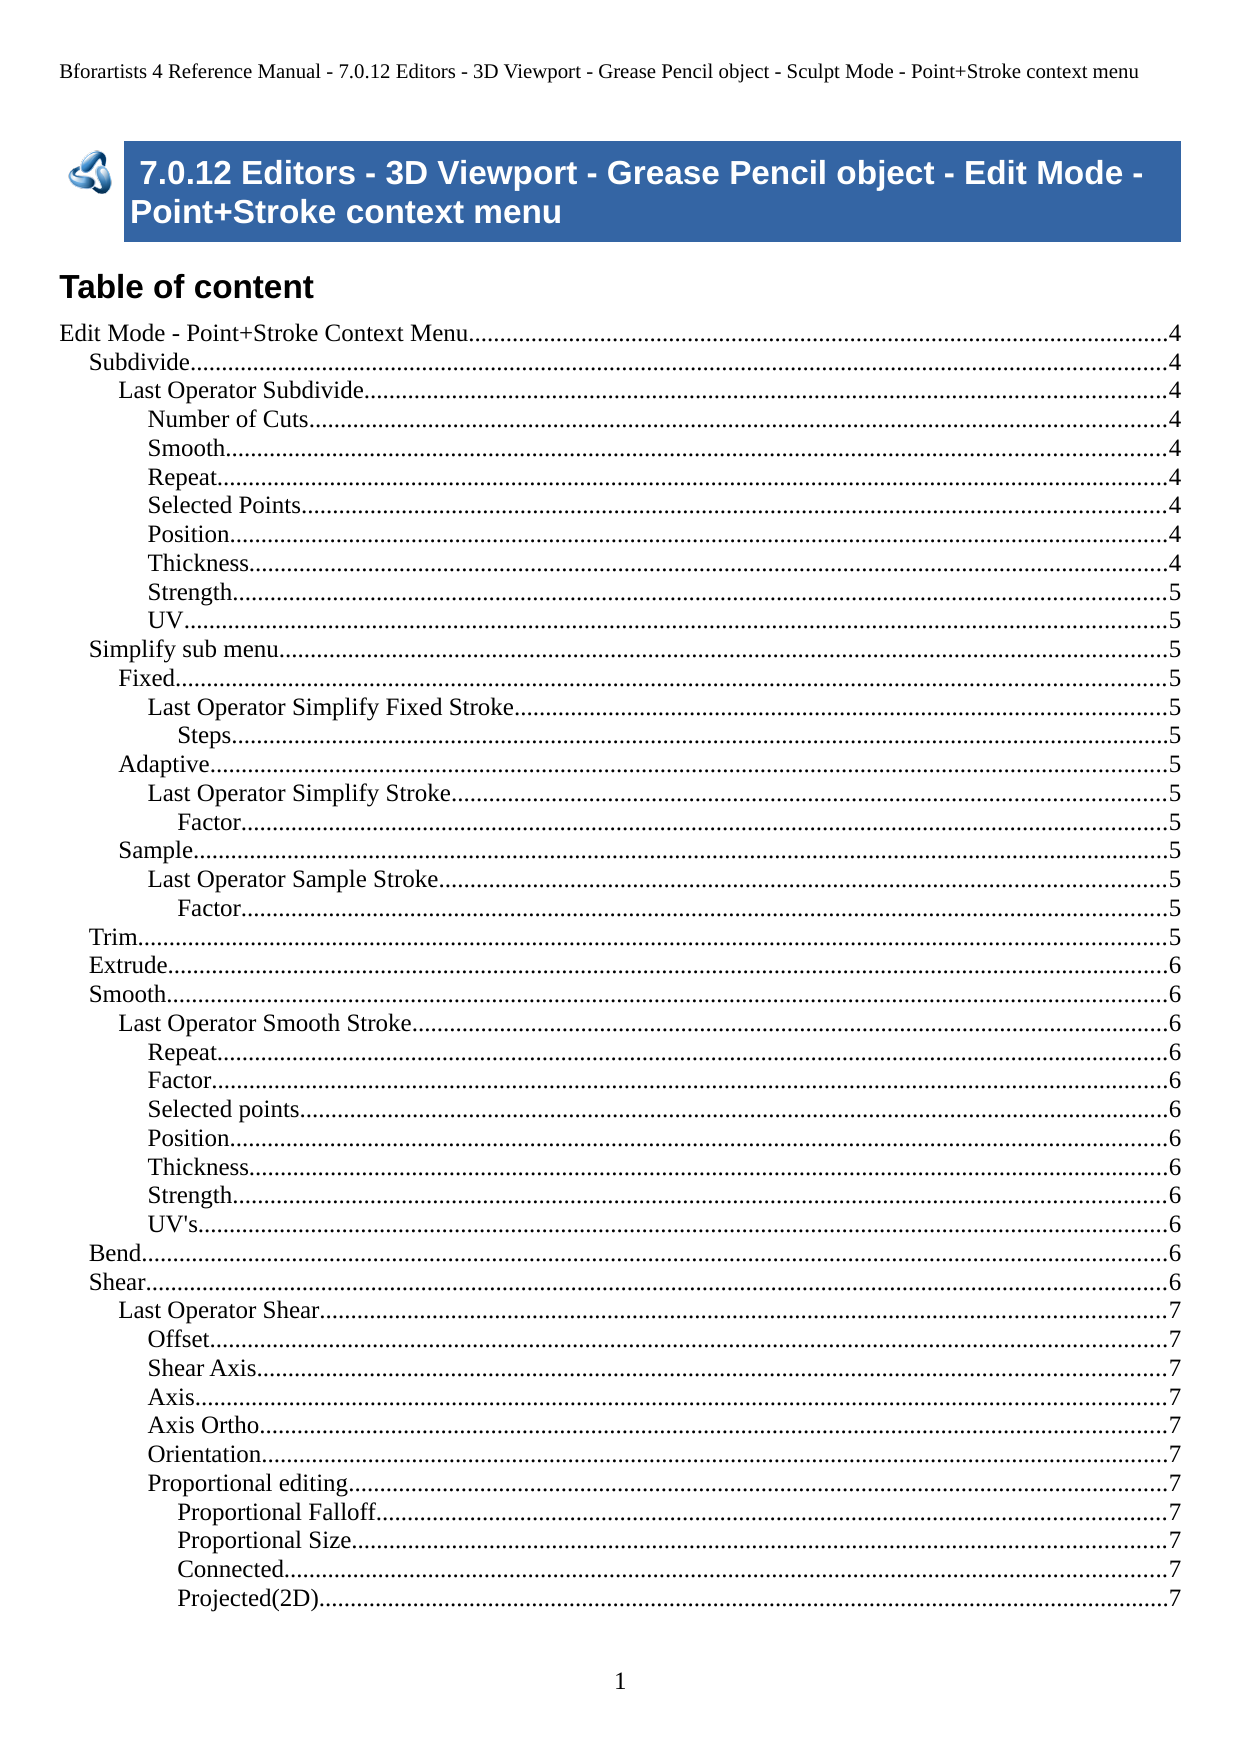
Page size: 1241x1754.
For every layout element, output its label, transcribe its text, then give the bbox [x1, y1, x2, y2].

text Proportional Size 7 [177, 1525, 1181, 1554]
text Edit Mode - Point+Stroke Context Menu 4 [59, 318, 1181, 347]
text Projected(2D) 7 [177, 1583, 1181, 1612]
picture [65, 147, 114, 197]
text Proportional Falloff 7 [177, 1497, 1181, 1525]
text Strength 5 [147, 577, 1181, 605]
text Factor 5 [177, 893, 1181, 922]
text Selected Points 4 [147, 490, 1181, 519]
text Subdivide 4 [88, 347, 1181, 375]
text Repeat 4 [147, 462, 1181, 490]
text Shear Axis 7 [147, 1353, 1181, 1382]
text Last Operator Subdivide 4 [118, 375, 1181, 404]
text Fixed 5 [118, 663, 1181, 692]
text Orientation 7 [147, 1439, 1181, 1468]
text Extrude 6 [88, 950, 1181, 979]
text Proportional editing 7 [147, 1468, 1181, 1497]
text UV's 6 [147, 1209, 1181, 1238]
text Connected 7 [177, 1554, 1181, 1583]
text Last Operator Simplify Stroke 5 [147, 778, 1181, 807]
text Thickness 6 [147, 1152, 1181, 1180]
text Factor 5 [177, 807, 1181, 835]
text Trim 5 [88, 922, 1181, 950]
text Adaptive 5 [118, 749, 1181, 778]
text Smooth 4 [147, 433, 1181, 462]
text Bend 6 [88, 1238, 1181, 1267]
text Repeat 6 [147, 1037, 1181, 1065]
text Steps 5 [177, 720, 1181, 749]
text Last Operator Smooth Stroke 6 [118, 1008, 1181, 1037]
text Axis Ortho 7 [147, 1410, 1181, 1439]
text Strength 6 [147, 1180, 1181, 1209]
text Smooth 6 [88, 979, 1181, 1008]
text Last Operator Sample Stroke 5 [147, 864, 1181, 893]
text Offset 7 [147, 1324, 1181, 1353]
text Number of Cuts 4 [147, 404, 1181, 433]
text Position 6 [147, 1123, 1181, 1152]
text Simplify sub menu 5 [88, 634, 1181, 663]
text UV 5 [147, 605, 1181, 634]
text Last Operator Simplify Fixed Stroke 5 [147, 692, 1181, 720]
subtitle Table of content [59, 267, 1181, 305]
text Shear 6 [88, 1267, 1181, 1295]
text Last Operator Shear 7 [118, 1295, 1181, 1324]
text Position 4 [147, 519, 1181, 548]
text Selected points 6 [147, 1094, 1181, 1123]
text Axis 7 [147, 1382, 1181, 1410]
table_header 7.0.12 Editors - 3D Viewport - Grease Pencil object - Edit Mode - Point+Stroke context menu [124, 141, 1181, 242]
text Sample 5 [118, 835, 1181, 864]
table_header [59, 141, 124, 242]
text Thickness 4 [147, 548, 1181, 577]
text Factor 6 [147, 1065, 1181, 1094]
